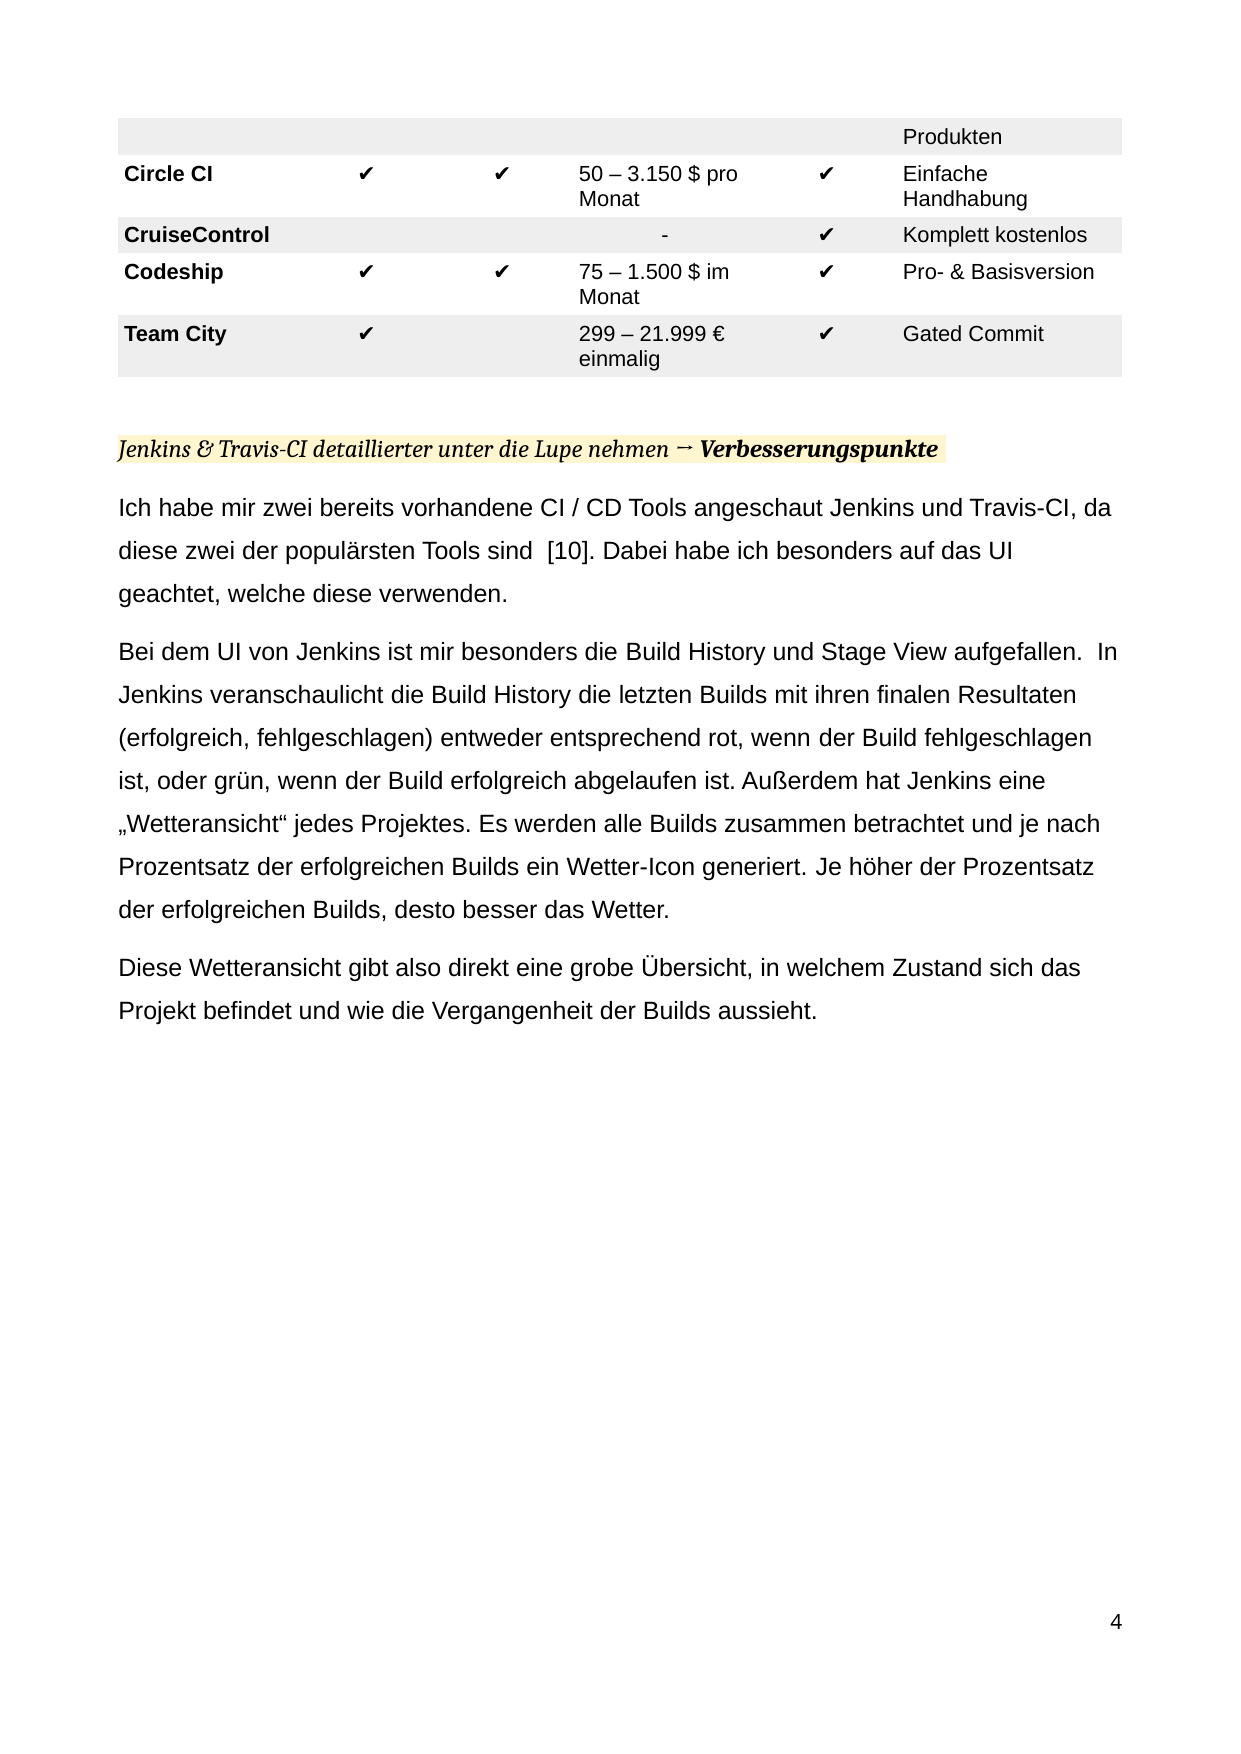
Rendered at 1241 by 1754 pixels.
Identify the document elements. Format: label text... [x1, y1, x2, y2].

table_cell ✔ [756, 217, 897, 253]
text Bei dem UI von Jenkins ist mir besonders die Build History und Stage View aufgefallen. In Jenkins veranschaulicht die Build History die letzten Builds mit ihren finalen Resultaten (erfolgreich, fehlgeschlagen) entweder entsprechend rot, wenn der Build fehlgeschlagen ist, oder grün, wenn der Build erfolgreich abgelaufen ist. Außerdem hat Jenkins eine „Wetteransicht“ jedes Projektes. Es werden alle Builds zusammen betrachtet und je nach Prozentsatz der erfolgreichen Builds ein Wetter-Icon generiert. Je höher der Prozentsatz der erfolgreichen Builds, desto besser das Wetter. [118, 636, 1122, 924]
table_cell [301, 118, 431, 155]
table_cell Team City [118, 315, 301, 377]
table_cell [431, 315, 573, 377]
table_cell Einfache Handhabung [897, 155, 1122, 217]
table_cell ✔ [301, 315, 431, 377]
table_cell ✔ [756, 155, 897, 217]
table_cell [573, 118, 756, 155]
table_cell Circle CI [118, 155, 301, 217]
table_cell [118, 118, 301, 155]
table_cell [431, 118, 573, 155]
table_cell [756, 118, 897, 155]
table_cell [431, 217, 573, 253]
table_cell Komplett kostenlos [897, 217, 1122, 253]
table_cell Produkten [897, 118, 1122, 155]
table_cell ✔ [756, 253, 897, 315]
table_cell ✔ [756, 315, 897, 377]
table_cell ✔ [301, 253, 431, 315]
table_cell Pro- & Basisversion [897, 253, 1122, 315]
table_cell 75 – 1.500 $ im Monat [573, 253, 756, 315]
table_cell [301, 217, 431, 253]
table_cell ✔ [301, 155, 431, 217]
table_cell CruiseControl [118, 217, 301, 253]
table_cell Codeship [118, 253, 301, 315]
table_cell ✔ [431, 253, 573, 315]
table_cell - [573, 217, 756, 253]
table_cell Gated Commit [897, 315, 1122, 377]
text Ich habe mir zwei bereits vorhandene CI / CD Tools angeschaut Jenkins und Travis-CI, da diese zwei der populärsten Tools sind [10]. Dabei habe ich besonders auf das UI geachtet, welche diese verwenden. [118, 492, 1122, 607]
text Diese Wetteransicht gibt also direkt eine grobe Übersicht, in welchem Zustand sich das Projekt befindet und wie die Vergangenheit der Builds aussieht. [118, 953, 1122, 1025]
text Jenkins & Travis-CI detaillierter unter die Lupe nehmen → Verbesserungspunkte [946, 435, 1122, 463]
table_cell 50 – 3.150 $ pro Monat [573, 155, 756, 217]
table_cell 299 – 21.999 € einmalig [573, 315, 756, 377]
table_cell ✔ [431, 155, 573, 217]
